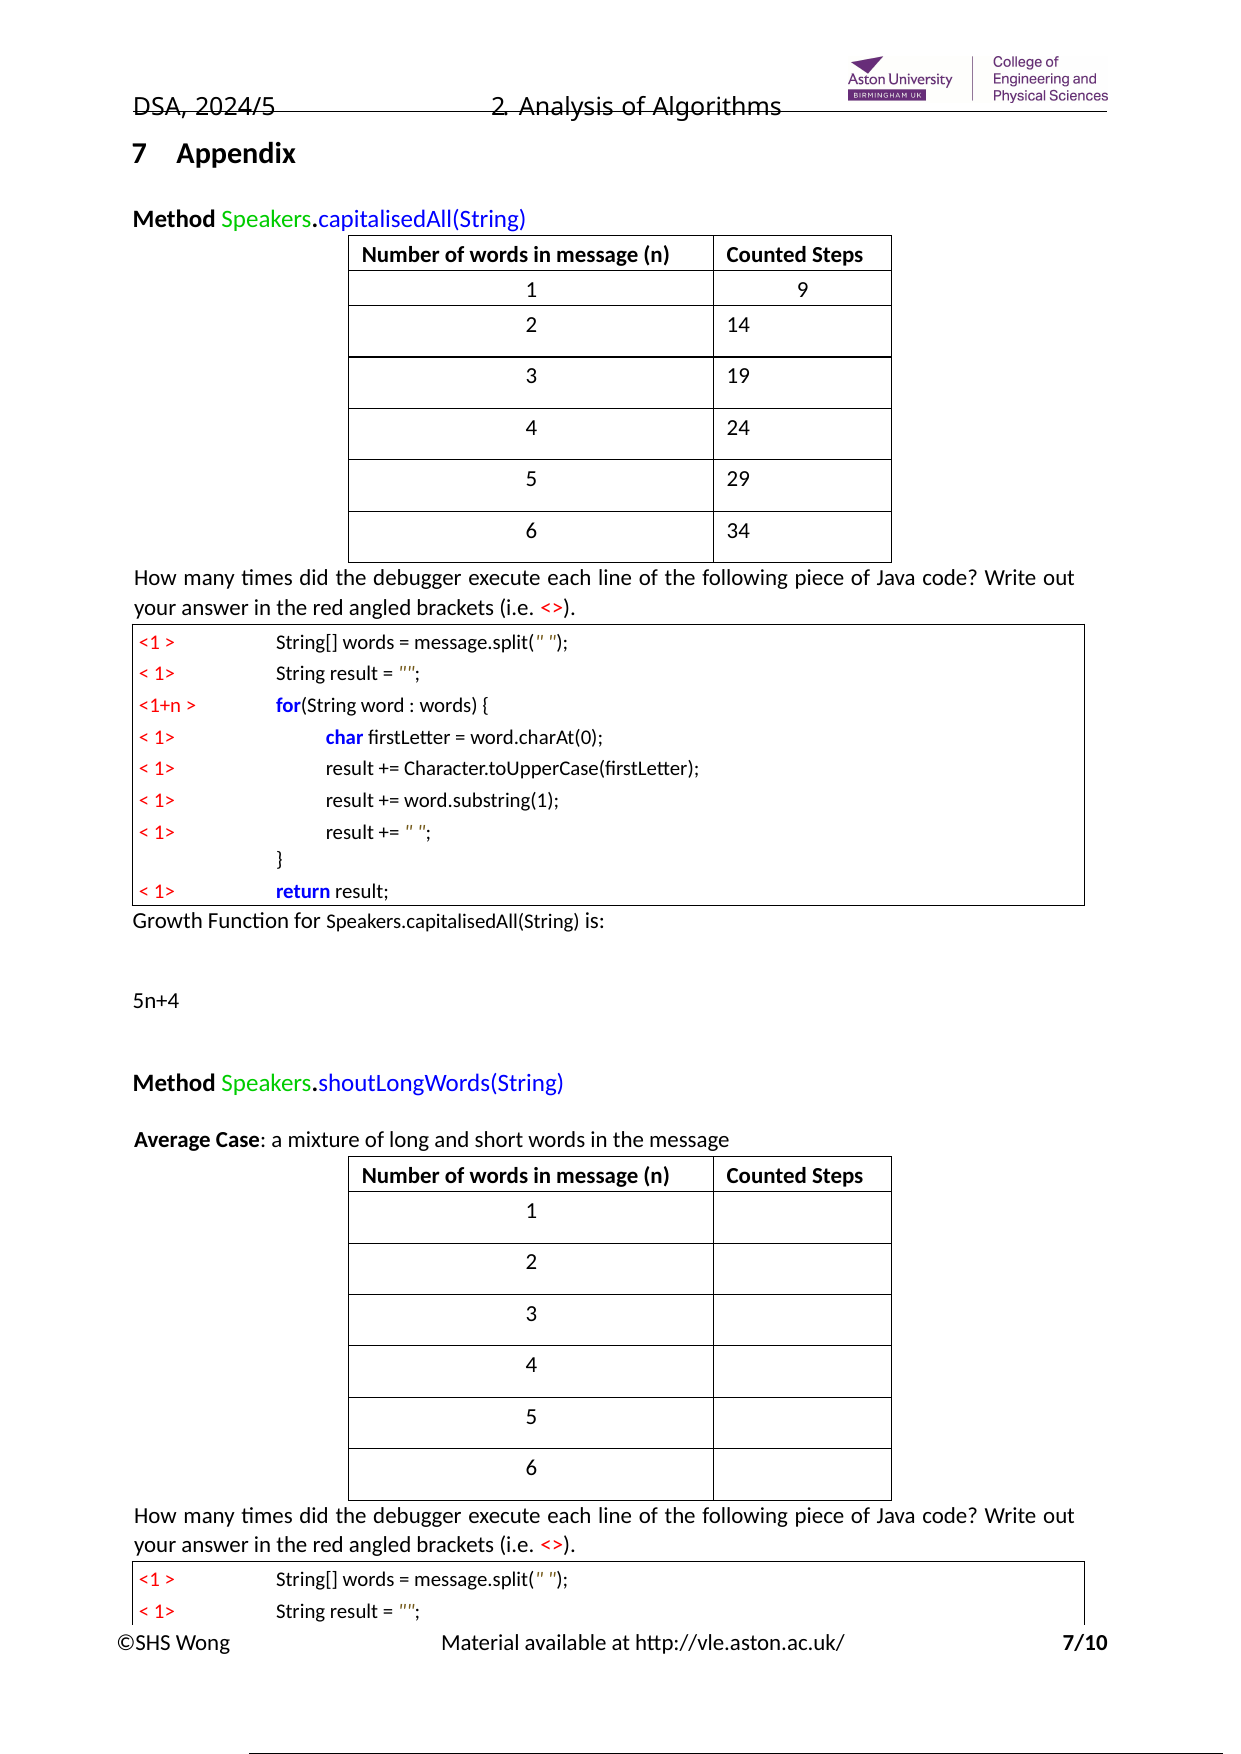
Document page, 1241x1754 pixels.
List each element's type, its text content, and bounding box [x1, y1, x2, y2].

table_cell 24 [714, 409, 891, 459]
table_cell 9 [714, 271, 891, 305]
table_header Counted Steps [714, 1157, 891, 1191]
subtitle Method Speakers.capitalisedAll(String) [132, 203, 1107, 233]
table_cell 3 [349, 1295, 713, 1345]
table_header String[] words = message.split(" "); [276, 1562, 1084, 1594]
table_cell 5 [349, 460, 713, 511]
table_cell < 1> [133, 783, 276, 814]
table_cell 29 [714, 460, 891, 511]
table_cell return result; [276, 873, 1084, 905]
table_cell for(String word : words) { [276, 688, 1084, 719]
table_cell 34 [714, 512, 891, 562]
table_cell 6 [349, 512, 713, 562]
table_cell 2 [349, 306, 713, 356]
table_cell 1 [349, 271, 713, 305]
subtitle Method Speakers.shoutLongWords(String) [132, 1067, 1107, 1097]
text Growth Function for Speakers.capitalisedAll(String) is: [132, 906, 1107, 934]
table_cell < 1> [133, 873, 276, 905]
text How many times did the debugger execute each line of the following piece of Java code? Write out your answer in the red angled brackets (i.e. <>). [134, 1501, 1077, 1558]
table_cell 6 [349, 1449, 713, 1500]
table_cell 19 [714, 358, 891, 408]
table_header <1 > [133, 1562, 276, 1594]
text 5n+4 [132, 986, 1107, 1014]
table_cell < 1> [133, 1594, 276, 1625]
table_cell 3 [349, 358, 713, 408]
table_header Counted Steps [714, 236, 891, 270]
table_cell < 1> [133, 656, 276, 688]
table_cell [714, 1244, 891, 1294]
table_cell 2 [349, 1244, 713, 1294]
text How many times did the debugger execute each line of the following piece of Java code? Write out your answer in the red angled brackets (i.e. <>). [134, 563, 1077, 621]
table_cell String result = ""; [276, 1594, 1084, 1625]
table_cell 5 [349, 1398, 713, 1448]
text Average Case: a mixture of long and short words in the message [134, 1125, 1107, 1153]
table_cell String result = ""; [276, 656, 1084, 688]
table_cell 4 [349, 1346, 713, 1397]
subtitle Appendix [131, 134, 1107, 171]
table_cell result += " "; } [276, 815, 1084, 873]
table_cell [714, 1398, 891, 1448]
table_header Number of words in message (n) [349, 1157, 713, 1191]
table_cell char firstLetter = word.charAt(0); [276, 720, 1084, 751]
table_cell result += word.substring(1); [276, 783, 1084, 814]
table_cell < 1> [133, 720, 276, 751]
table_cell < 1> [133, 751, 276, 783]
table_cell [714, 1449, 891, 1500]
table_header String[] words = message.split(" "); [276, 625, 1084, 656]
table_header Number of words in message (n) [349, 236, 713, 270]
table_cell [714, 1192, 891, 1242]
table_header <1 > [133, 625, 276, 656]
table_cell <1+n > [133, 688, 276, 719]
table_cell result += Character.toUpperCase(firstLetter); [276, 751, 1084, 783]
table_cell < 1> [133, 815, 276, 873]
table_cell 14 [714, 306, 891, 356]
table_cell [714, 1346, 891, 1397]
table_cell 4 [349, 409, 713, 459]
table_cell 1 [349, 1192, 713, 1242]
table_cell [714, 1295, 891, 1345]
